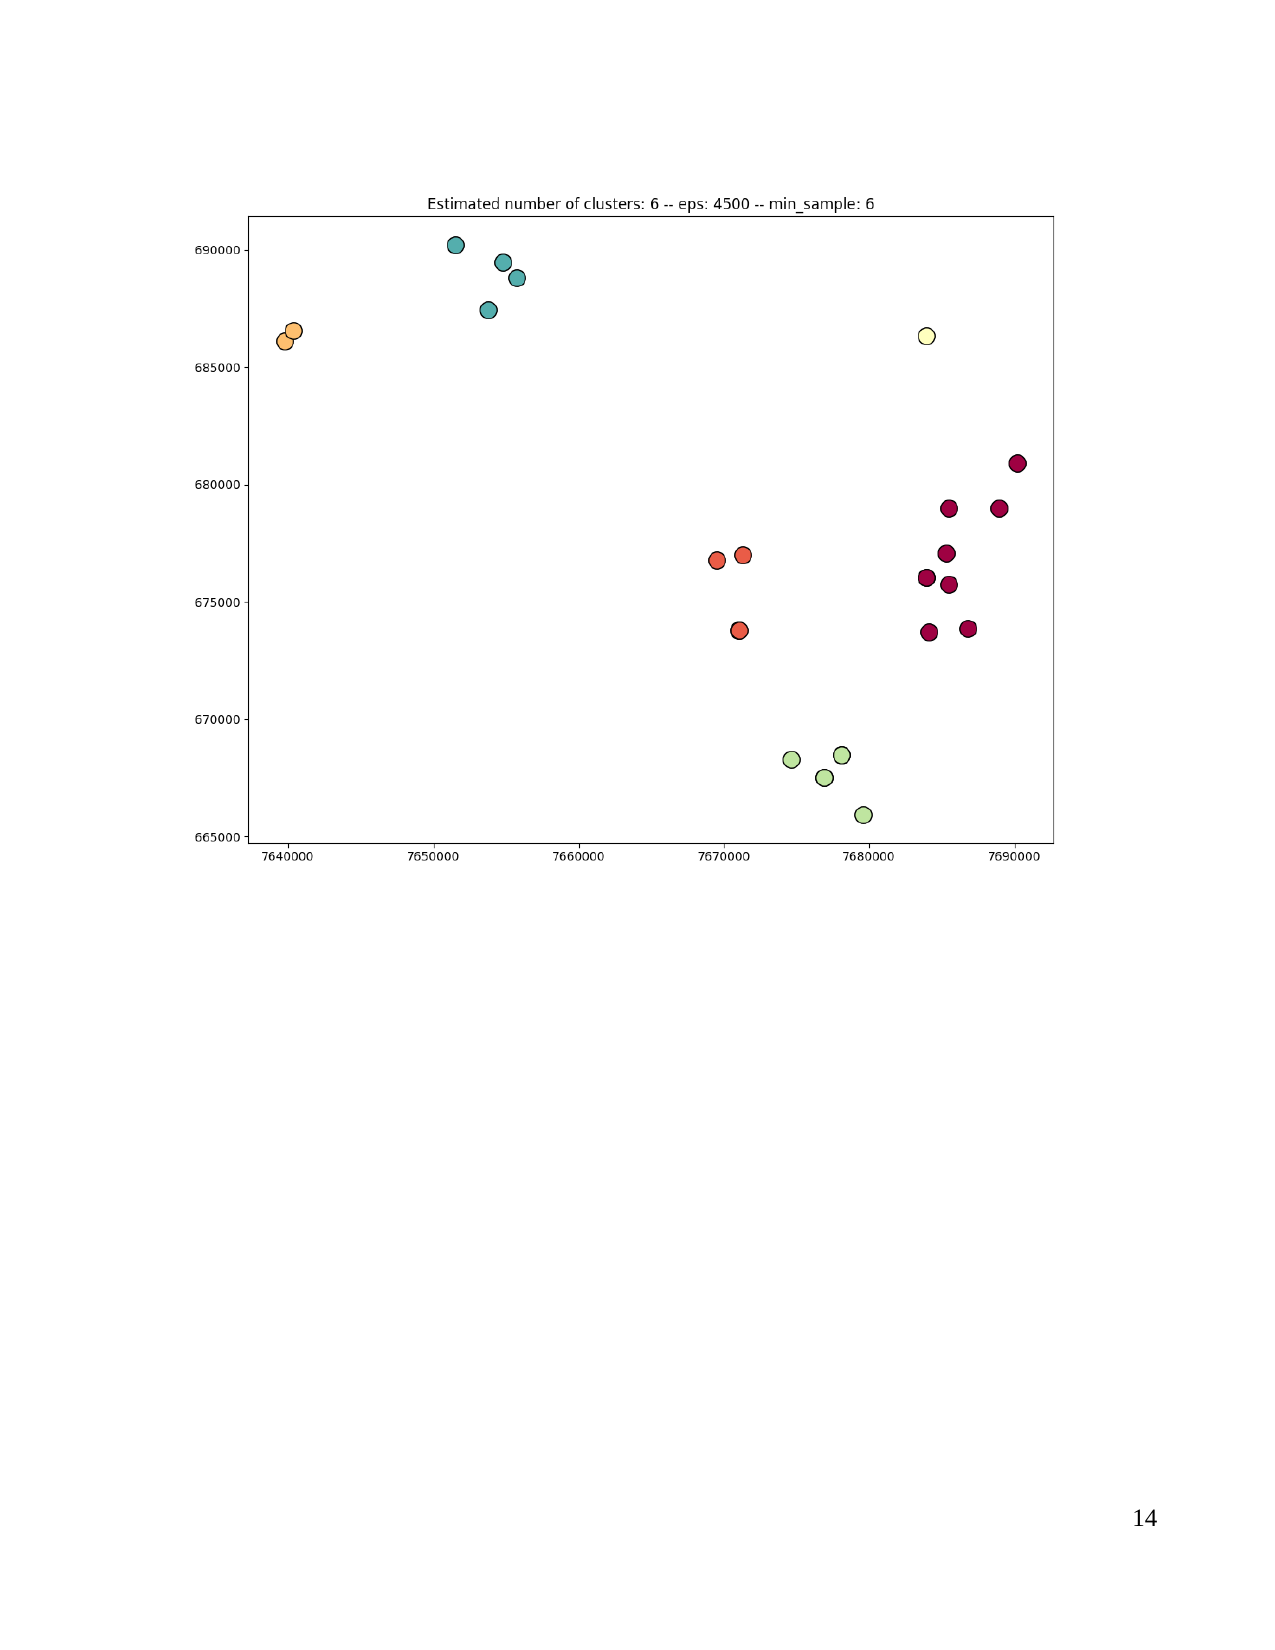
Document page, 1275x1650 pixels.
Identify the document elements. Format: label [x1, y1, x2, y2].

picture [118, 118, 1157, 932]
